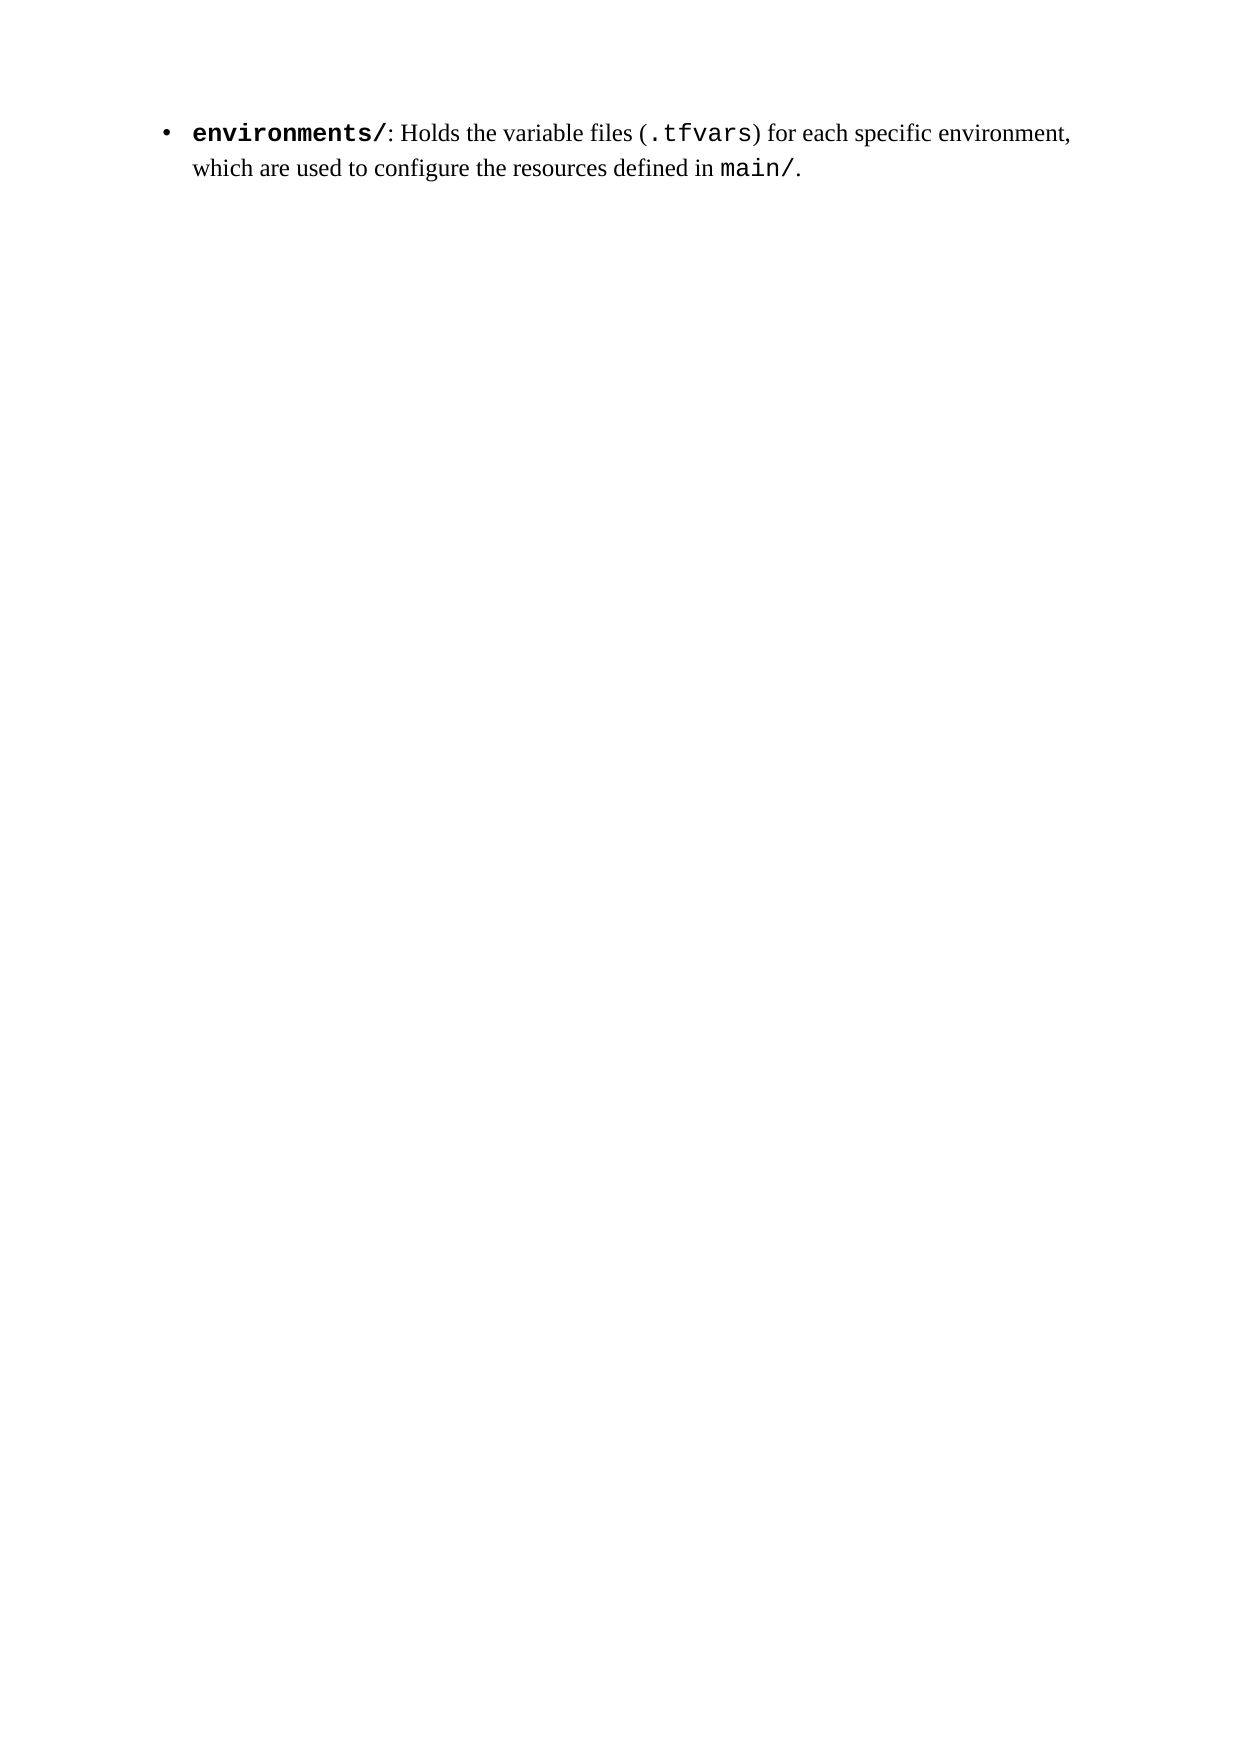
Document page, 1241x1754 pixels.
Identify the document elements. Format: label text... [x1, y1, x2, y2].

list environments/: Holds the variable files (.tfvars) for each specific environment, which are used to configure the resources defined in main/. [162, 118, 1122, 184]
